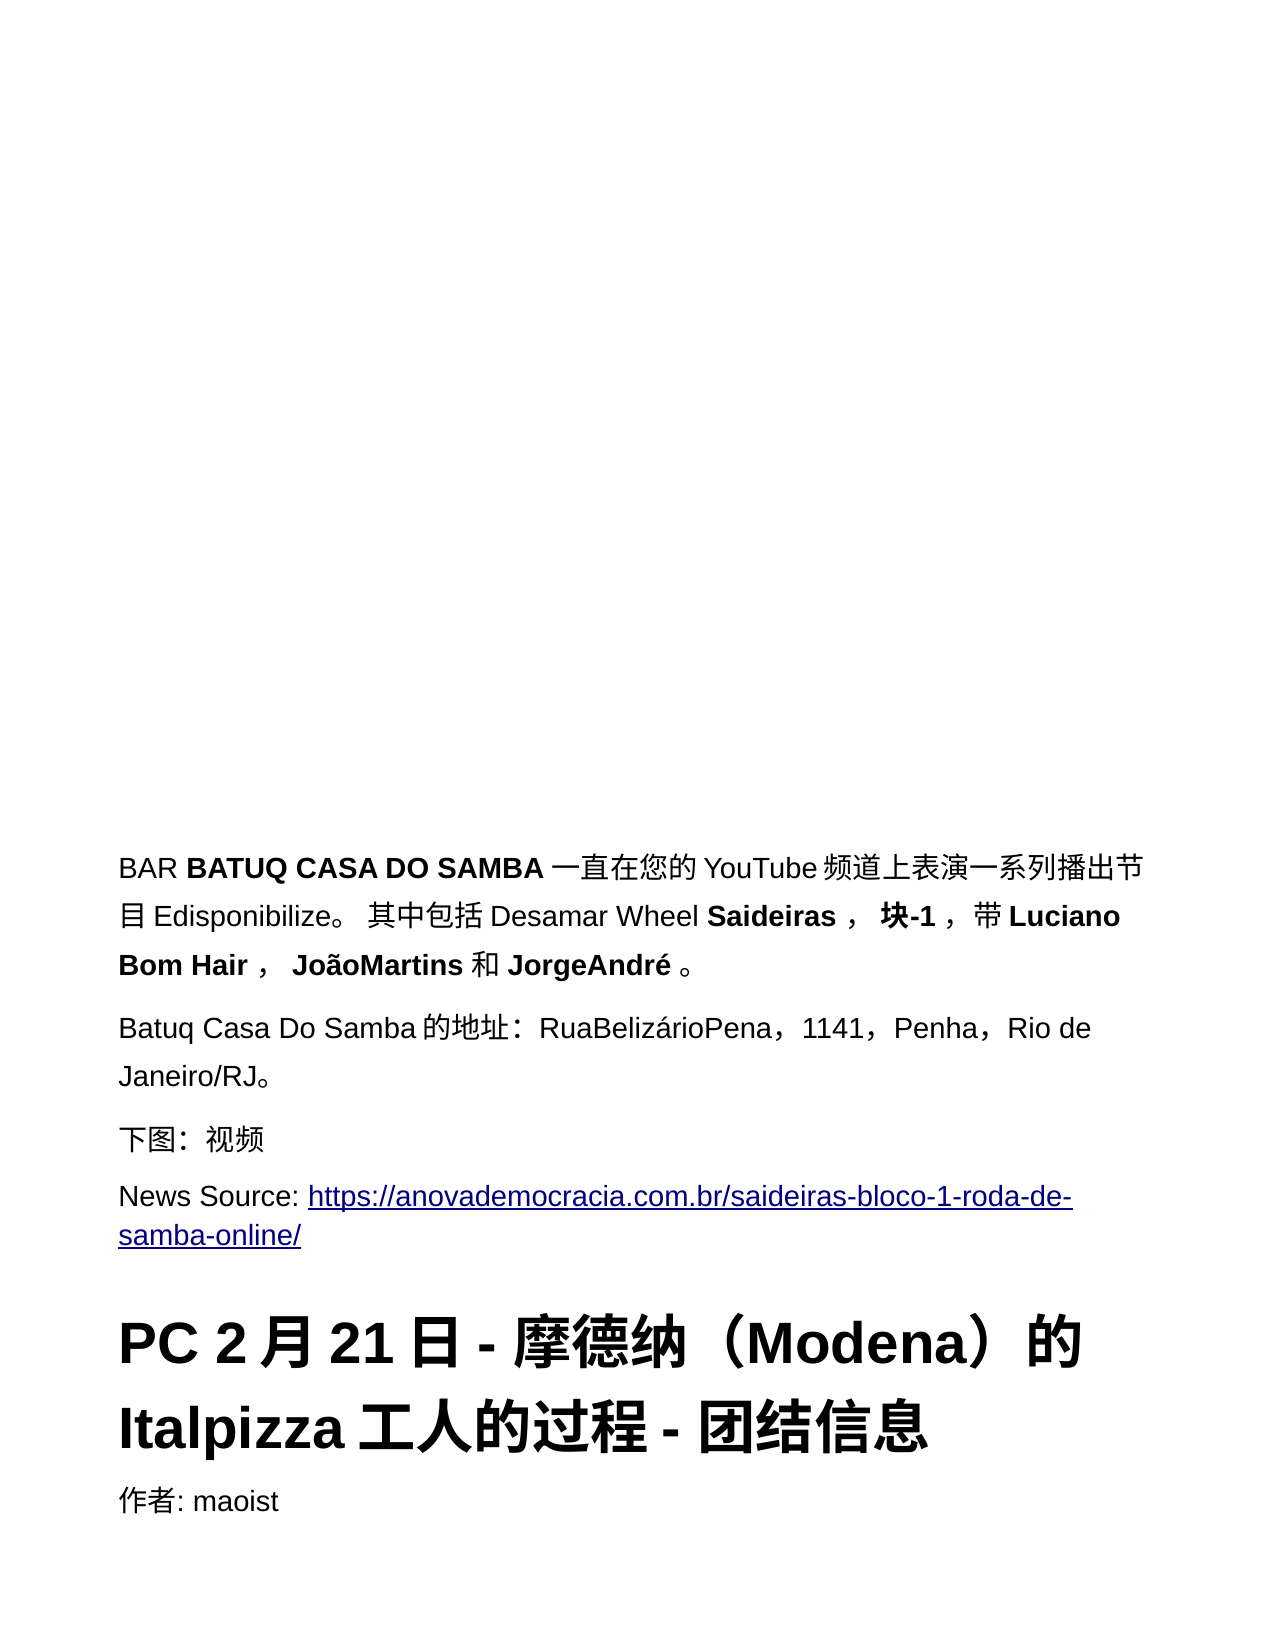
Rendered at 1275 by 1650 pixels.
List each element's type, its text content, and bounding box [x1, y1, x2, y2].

subtitle PC 2月21日 - 摩德纳（Modena）的Italpizza工人的过程 - 团结信息 [118, 1296, 1157, 1465]
text 下图：视频 [118, 1116, 1157, 1158]
text News Source: https://anovademocracia.com.br/saideiras-bloco-1-roda-de-samba-online/ [118, 1179, 1157, 1251]
text Batuq Casa Do Samba的地址：RuaBelizárioPena，1141，Penha，Rio de Janeiro/RJ。 [118, 1004, 1157, 1095]
text 作者: maoist [118, 1477, 1157, 1519]
text BAR BATUQ CASA DO SAMBA 一直在您的YouTube频道上表演一系列播出节目Edisponibilize。 其中包括Desamar Wheel Saideiras ， 块-1 ，带 Luciano Bom Hair ， JoãoMartins 和 JorgeAndré 。 [118, 118, 1157, 983]
